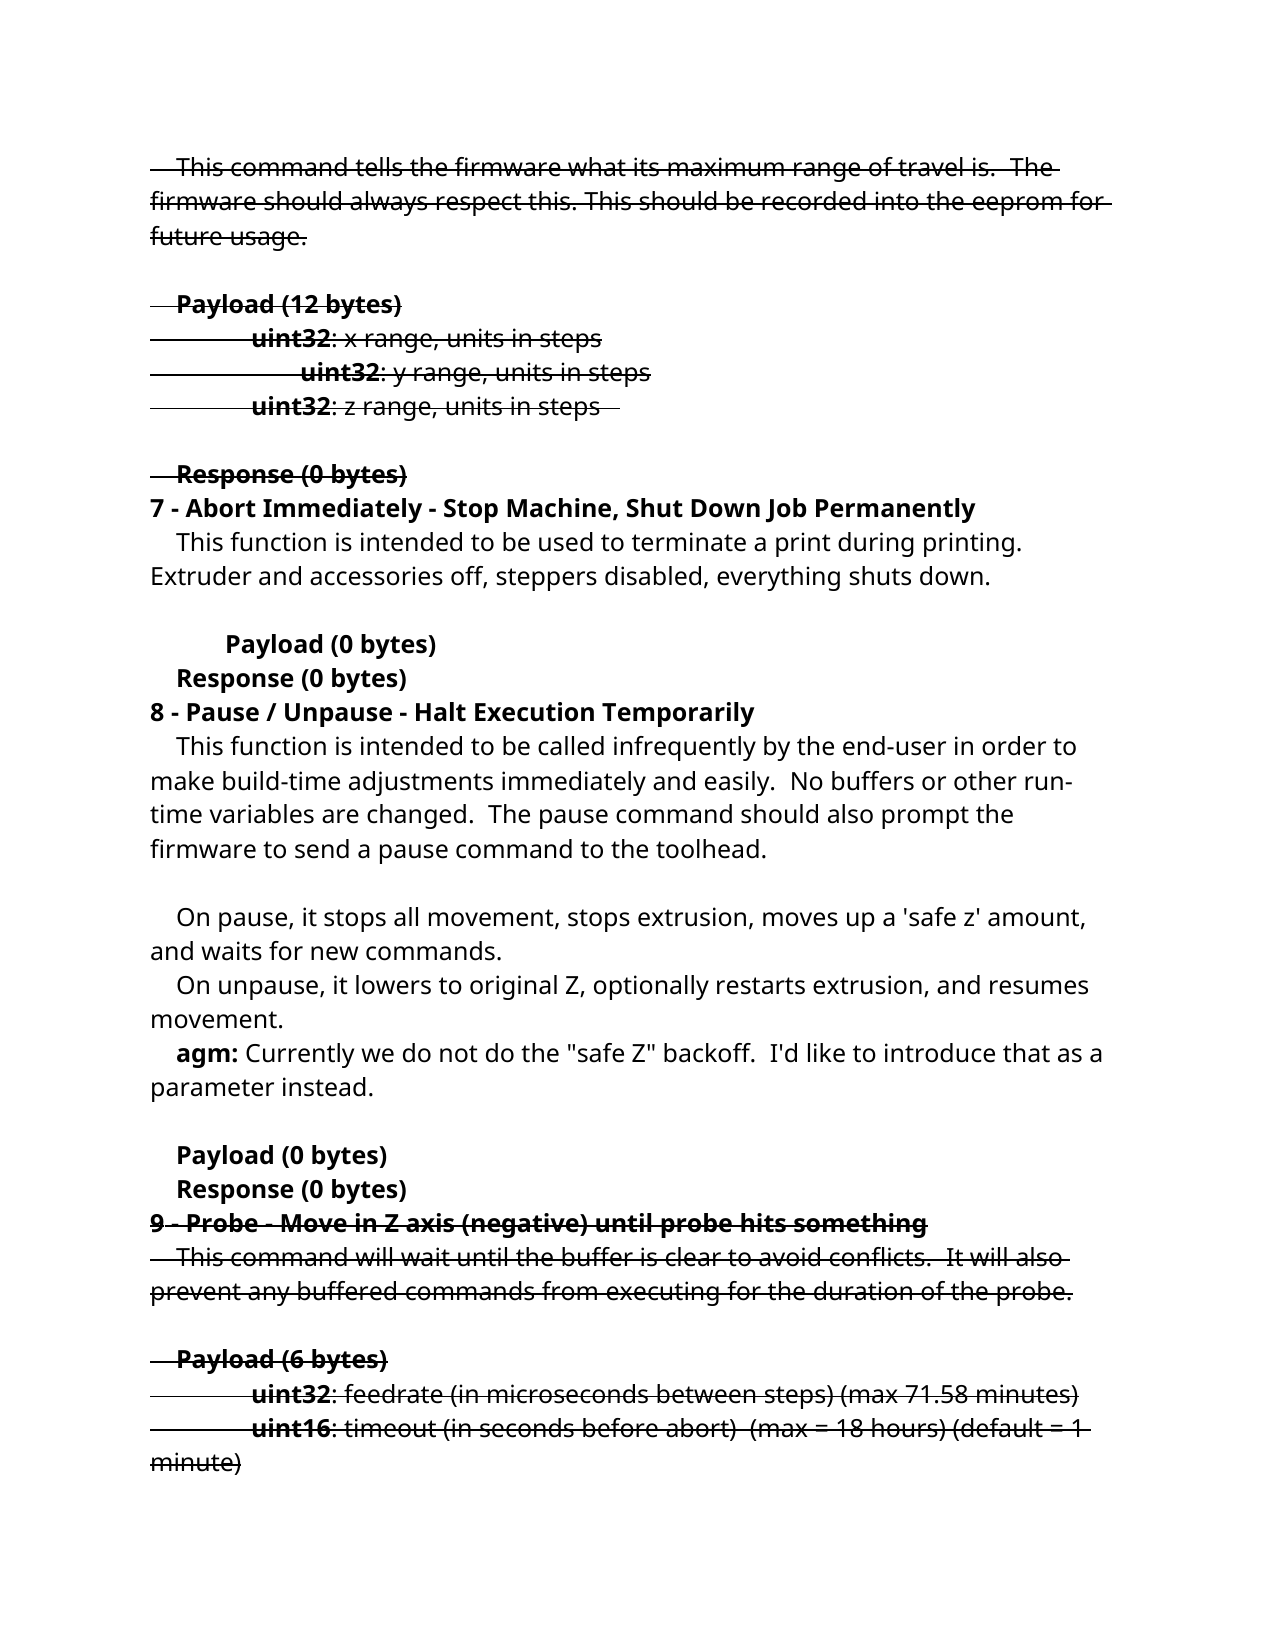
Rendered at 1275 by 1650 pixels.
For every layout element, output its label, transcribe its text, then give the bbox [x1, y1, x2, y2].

text On unpause, it lowers to original Z, optionally restarts extrusion, and resumes movement. [150, 967, 1125, 1036]
subtitle 9 - Probe - Move in Z axis (negative) until probe hits something [150, 1206, 1125, 1240]
text Payload (0 bytes) [150, 1138, 1125, 1172]
text uint32: y range, units in steps [150, 354, 1125, 388]
text On pause, it stops all movement, stops extrusion, moves up a 'safe z' amount, and waits for new commands. [150, 899, 1125, 967]
text This command tells the firmware what its maximum range of travel is. The firmware should always respect this. This should be recorded into the eeprom for future usage. [150, 150, 1125, 252]
subtitle 8 - Pause / Unpause - Halt Execution Temporarily [150, 695, 1125, 729]
text Response (0 bytes) [150, 661, 1125, 695]
text uint32: z range, units in steps [150, 388, 1125, 422]
text This command will wait until the buffer is clear to avoid conflicts. It will also prevent any buffered commands from executing for the duration of the probe. [150, 1240, 1125, 1308]
text This function is intended to be used to terminate a print during printing. Extruder and accessories off, steppers disabled, everything shuts down. [150, 525, 1125, 593]
text agm: Currently we do not do the "safe Z" backoff. I'd like to introduce that as a parameter instead. [150, 1036, 1125, 1104]
text Response (0 bytes) [150, 1172, 1125, 1206]
subtitle 7 - Abort Immediately - Stop Machine, Shut Down Job Permanently [150, 491, 1125, 525]
text Response (0 bytes) [150, 457, 1125, 491]
text uint32: x range, units in steps [150, 320, 1125, 354]
text uint16: timeout (in seconds before abort) (max = 18 hours) (default = 1 minute) [150, 1410, 1125, 1478]
text Payload (6 bytes) [150, 1342, 1125, 1376]
text This function is intended to be called infrequently by the end-user in order to make build-time adjustments immediately and easily. No buffers or other run-time variables are changed. The pause command should also prompt the firmware to send a pause command to the toolhead. [150, 729, 1125, 865]
text Payload (12 bytes) [150, 286, 1125, 320]
text Payload (0 bytes) [150, 627, 1125, 661]
text uint32: feedrate (in microseconds between steps) (max 71.58 minutes) [150, 1376, 1125, 1410]
